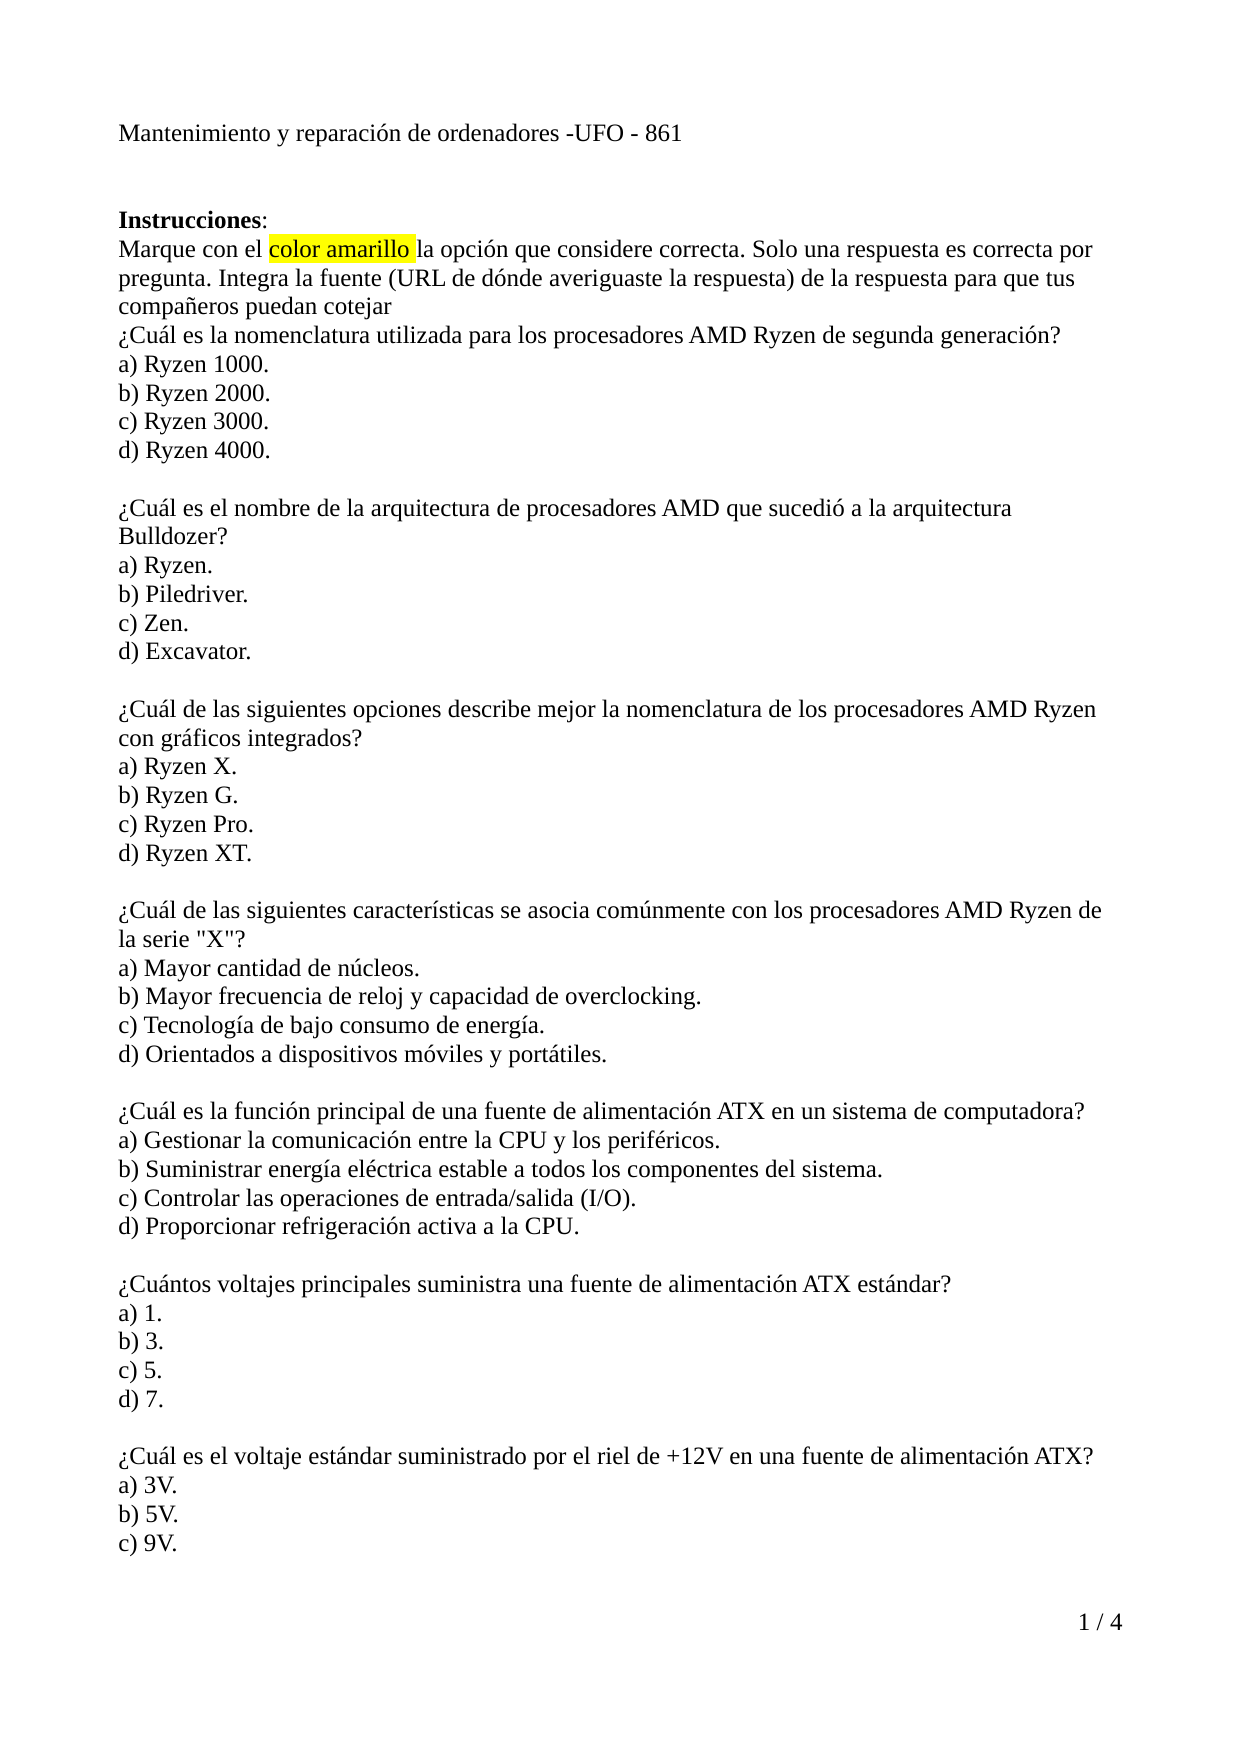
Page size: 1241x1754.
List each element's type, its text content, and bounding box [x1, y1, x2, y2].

text a) Gestionar la comunicación entre la CPU y los periféricos. [118, 1125, 1122, 1154]
text d) Ryzen 4000. [118, 435, 1122, 464]
text c) 9V. [118, 1528, 1122, 1556]
text a) Ryzen. [118, 550, 1122, 579]
text c) Zen. [118, 608, 1122, 636]
text b) Suministrar energía eléctrica estable a todos los componentes del sistema. [118, 1154, 1122, 1183]
text b) Ryzen 2000. [118, 378, 1122, 406]
text a) 1. [118, 1298, 1122, 1326]
text ¿Cuál de las siguientes características se asocia comúnmente con los procesadores AMD Ryzen de la serie "X"? [118, 895, 1122, 953]
text b) 5V. [118, 1499, 1122, 1528]
text a) Mayor cantidad de núcleos. [118, 953, 1122, 981]
text b) Piledriver. [118, 579, 1122, 608]
text Instrucciones: [118, 205, 1122, 234]
text b) Ryzen G. [118, 780, 1122, 809]
text c) Controlar las operaciones de entrada/salida (I/O). [118, 1183, 1122, 1211]
text ¿Cuál de las siguientes opciones describe mejor la nomenclatura de los procesadores AMD Ryzen con gráficos integrados? [118, 694, 1122, 751]
text a) 3V. [118, 1470, 1122, 1499]
text b) Mayor frecuencia de reloj y capacidad de overclocking. [118, 981, 1122, 1010]
text ¿Cuál es la función principal de una fuente de alimentación ATX en un sistema de computadora? [118, 1096, 1122, 1125]
text ¿Cuál es el voltaje estándar suministrado por el riel de +12V en una fuente de alimentación ATX? [118, 1441, 1122, 1470]
text ¿Cuál es la nomenclatura utilizada para los procesadores AMD Ryzen de segunda generación? [118, 320, 1122, 349]
text ¿Cuál es el nombre de la arquitectura de procesadores AMD que sucedió a la arquitectura Bulldozer? [118, 493, 1122, 550]
text ¿Cuántos voltajes principales suministra una fuente de alimentación ATX estándar? [118, 1269, 1122, 1298]
text d) 7. [118, 1384, 1122, 1413]
text d) Proporcionar refrigeración activa a la CPU. [118, 1211, 1122, 1240]
text a) Ryzen 1000. [118, 349, 1122, 378]
text c) Tecnología de bajo consumo de energía. [118, 1010, 1122, 1039]
text b) 3. [118, 1326, 1122, 1355]
text d) Ryzen XT. [118, 838, 1122, 866]
text a) Ryzen X. [118, 751, 1122, 780]
text c) Ryzen Pro. [118, 809, 1122, 838]
text d) Excavator. [118, 636, 1122, 665]
text c) Ryzen 3000. [118, 406, 1122, 435]
text Marque con el color amarillo la opción que considere correcta. Solo una respuesta es correcta por pregunta. Integra la fuente (URL de dónde averiguaste la respuesta) de la respuesta para que tus compañeros puedan cotejar [118, 234, 1122, 320]
text c) 5. [118, 1355, 1122, 1384]
text d) Orientados a dispositivos móviles y portátiles. [118, 1039, 1122, 1068]
